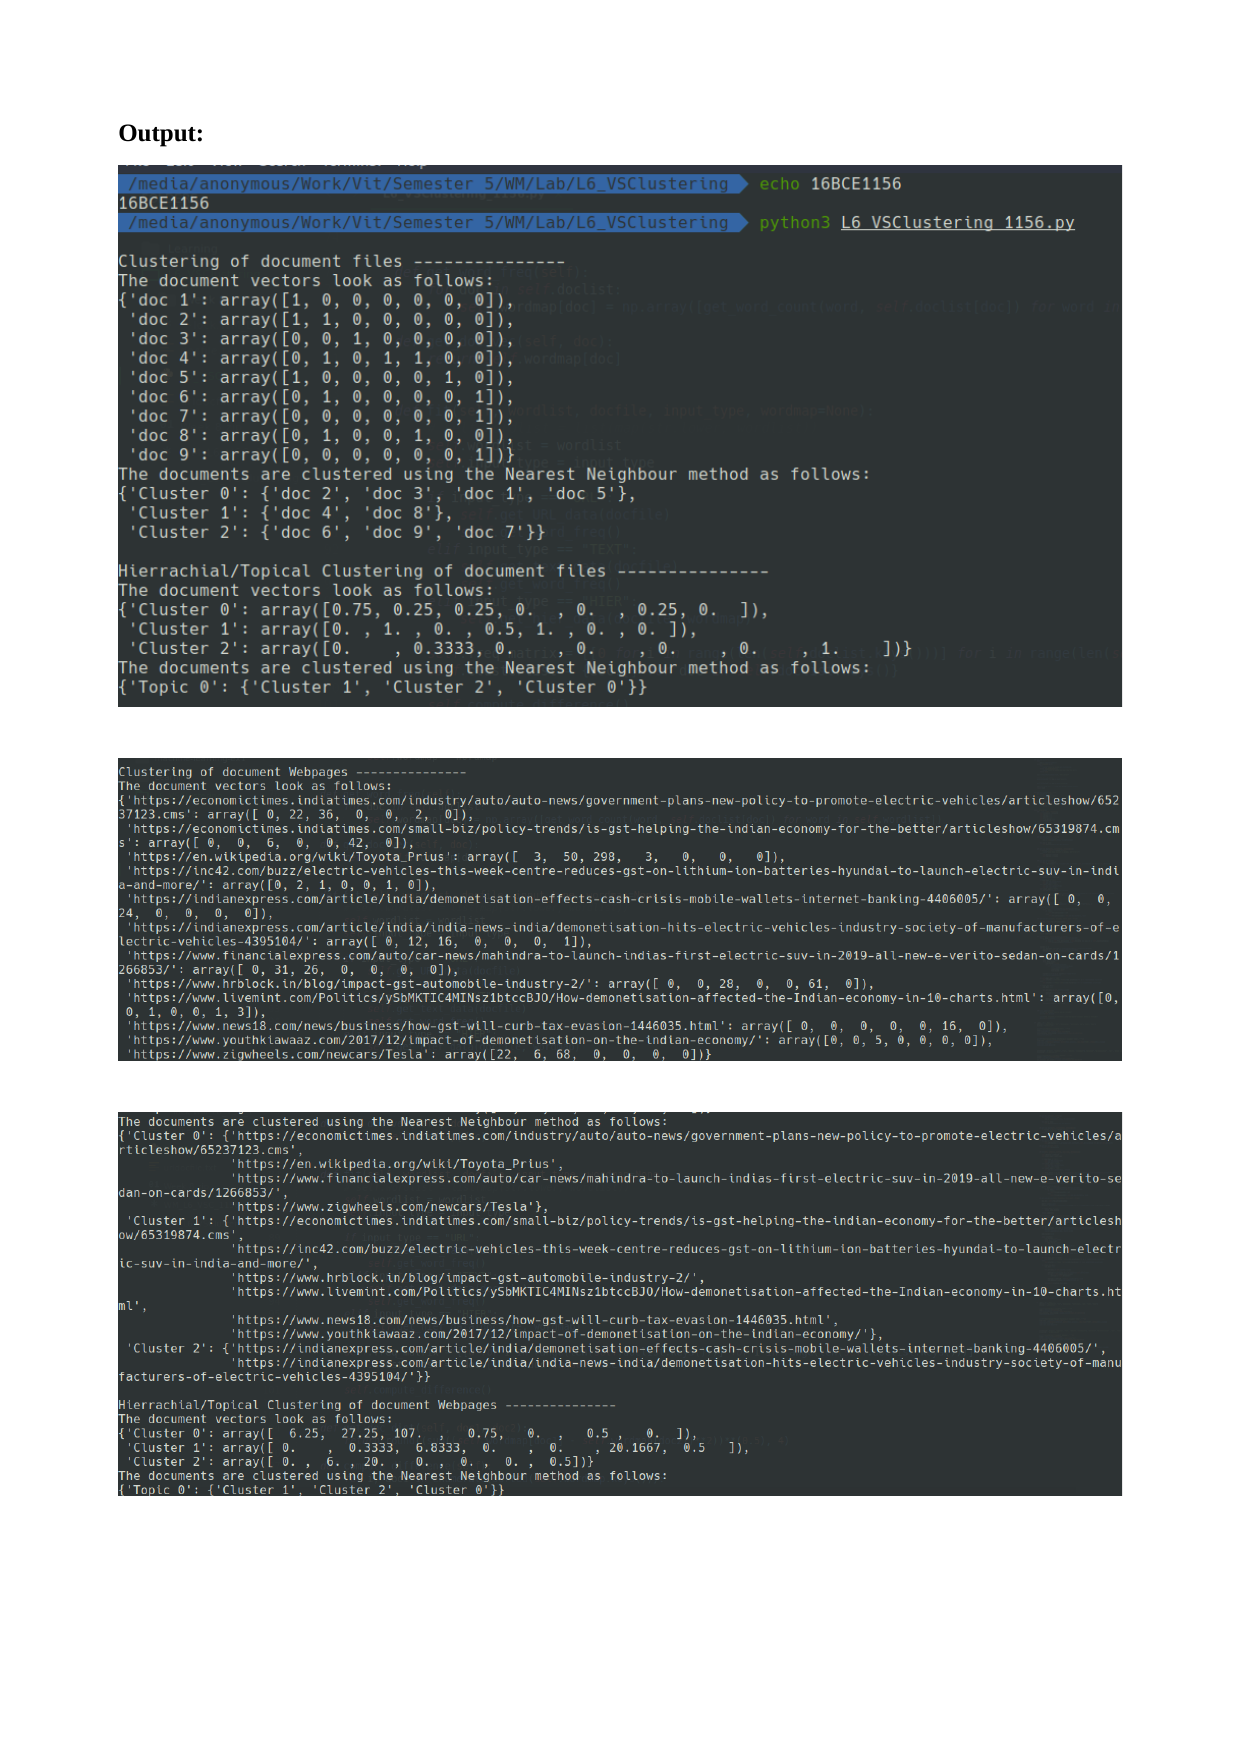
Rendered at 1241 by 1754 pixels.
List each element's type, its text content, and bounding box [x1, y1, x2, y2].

text Output: [118, 118, 1122, 147]
picture [118, 1112, 1123, 1496]
picture [118, 758, 1123, 1061]
picture [118, 165, 1123, 707]
